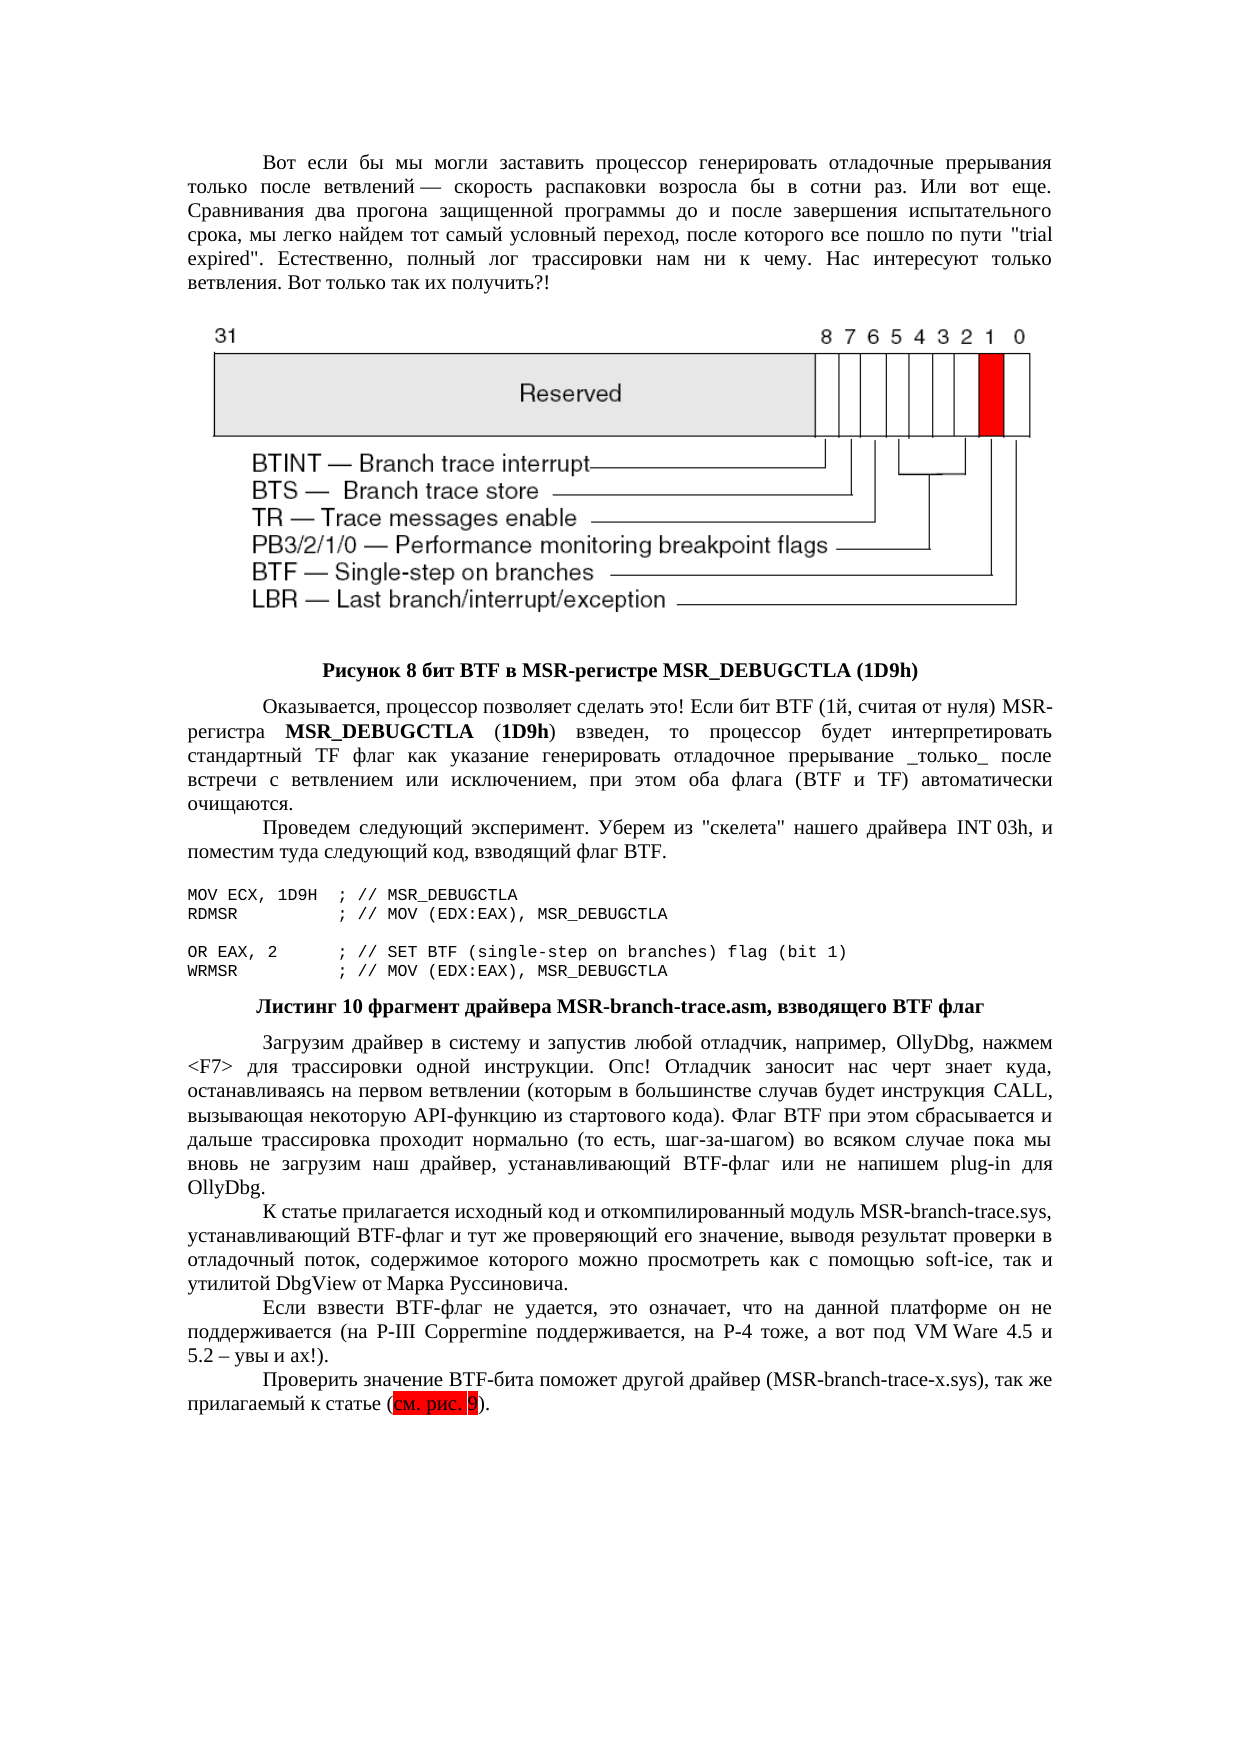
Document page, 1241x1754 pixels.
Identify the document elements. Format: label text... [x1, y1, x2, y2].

text MOV ECX, 1D9H ; // MSR_DEBUGCTLA [187, 887, 1053, 906]
text WRMSR ; // MOV (EDX:EAX), MSR_DEBUGCTLA [187, 962, 1053, 981]
text Листинг 10 фрагмент драйвера MSR-branch-trace.asm, взводящего BTF флаг [187, 994, 1053, 1018]
text Проверить значение BTF-бита поможет другой драйвер (MSR-branch-trace-x.sys), так же прилагаемый к статье (см. рис. 9). [187, 1367, 1053, 1415]
text Рисунок 8 бит BTF в MSR-регистре MSR_DEBUGCTLA (1D9h) [187, 658, 1053, 682]
text К статье прилагается исходный код и откомпилированный модуль MSR-branch-trace.sys, устанавливающий BTF-флаг и тут же проверяющий его значение, выводя результат проверки в отладочный поток, содержимое которого можно просмотреть как с помощью soft-ice, так и утилитой DbgView от Марка Руссиновича. [187, 1199, 1053, 1295]
text Проведем следующий эксперимент. Уберем из "скелета" нашего драйвера INT 03h, и поместим туда следующий код, взводящий флаг BTF. [187, 815, 1053, 863]
text Если взвести BTF-флаг не удается, это означает, что на данной платформе он не поддерживается (на P-III Coppermine поддерживается, на P-4 тоже, а вот под VM Ware 4.5 и 5.2 – увы и ах!). [187, 1295, 1053, 1367]
text OR EAX, 2 ; // SET BTF (single-step on branches) flag (bit 1) [187, 943, 1053, 962]
text RDMSR ; // MOV (EDX:EAX), MSR_DEBUGCTLA [187, 906, 1053, 925]
picture [188, 318, 1053, 646]
text Загрузим драйвер в систему и запустив любой отладчик, например, OllyDbg, нажмем <F7> для трассировки одной инструкции. Опс! Отладчик заносит нас черт знает куда, останавливаясь на первом ветвлении (которым в большинстве случав будет инструкция CALL, вызывающая некоторую API-функцию из стартового кода). Флаг BTF при этом сбрасывается и дальше трассировка проходит нормально (то есть, шаг-за-шагом) во всяком случае пока мы вновь не загрузим наш драйвер, устанавливающий BTF-флаг или не напишем plug-in для OllyDbg. [187, 1030, 1053, 1199]
text Оказывается, процессор позволяет сделать это! Если бит BTF (1й, считая от нуля) MSR-регистра MSR_DEBUGCTLA (1D9h) взведен, то процессор будет интерпретировать стандартный TF флаг как указание генерировать отладочное прерывание _только_ после встречи с ветвлением или исключением, при этом оба флага (BTF и TF) автоматически очищаются. [187, 694, 1053, 815]
text Вот если бы мы могли заставить процессор генерировать отладочные прерывания только после ветвлений — скорость распаковки возросла бы в сотни раз. Или вот еще. Сравнивания два прогона защищенной программы до и после завершения испытательного срока, мы легко найдем тот самый условный переход, после которого все пошло по пути "trial expired". Естественно, полный лог трассировки нам ни к чему. Нас интересуют только ветвления. Вот только так их получить?! [187, 150, 1053, 294]
